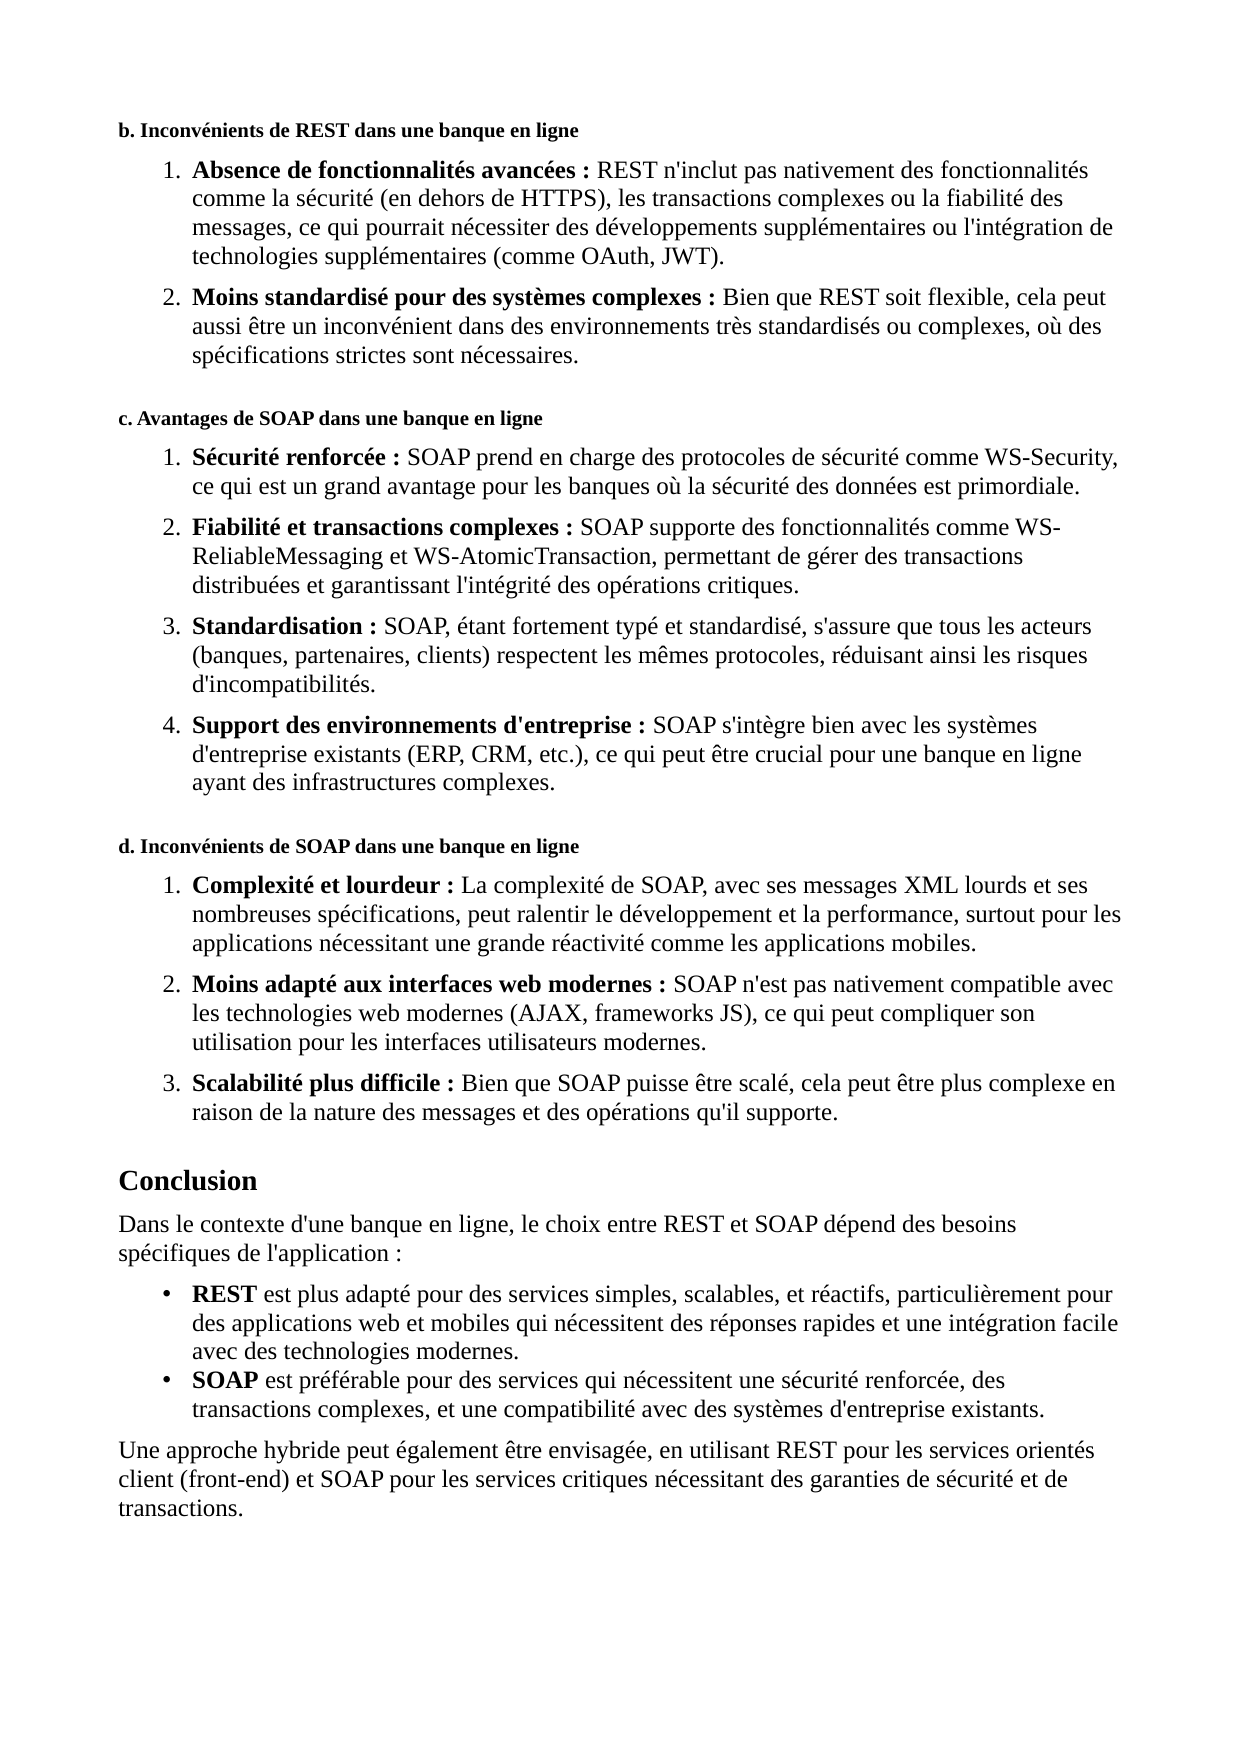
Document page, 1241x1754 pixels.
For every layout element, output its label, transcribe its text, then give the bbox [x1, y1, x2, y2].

subtitle Conclusion [118, 1163, 1122, 1196]
list SOAP est préférable pour des services qui nécessitent une sécurité renforcée, des transactions complexes, et une compatibilité avec des systèmes d'entreprise existants. [162, 1365, 1122, 1423]
text Dans le contexte d'une banque en ligne, le choix entre REST et SOAP dépend des besoins spécifiques de l'application : [118, 1209, 1122, 1266]
list Support des environnements d'entreprise : SOAP s'intègre bien avec les systèmes d'entreprise existants (ERP, CRM, etc.), ce qui peut être crucial pour une banque en ligne ayant des infrastructures complexes. [162, 710, 1122, 796]
list Moins adapté aux interfaces web modernes : SOAP n'est pas nativement compatible avec les technologies web modernes (AJAX, frameworks JS), ce qui peut compliquer son utilisation pour les interfaces utilisateurs modernes. [162, 969, 1122, 1055]
list Scalabilité plus difficile : Bien que SOAP puisse être scalé, cela peut être plus complexe en raison de la nature des messages et des opérations qu'il supporte. [162, 1068, 1122, 1125]
list Fiabilité et transactions complexes : SOAP supporte des fonctionnalités comme WS-ReliableMessaging et WS-AtomicTransaction, permettant de gérer des transactions distribuées et garantissant l'intégrité des opérations critiques. [162, 512, 1122, 599]
list Complexité et lourdeur : La complexité de SOAP, avec ses messages XML lourds et ses nombreuses spécifications, peut ralentir le développement et la performance, surtout pour les applications nécessitant une grande réactivité comme les applications mobiles. [162, 870, 1122, 957]
list Sécurité renforcée : SOAP prend en charge des protocoles de sécurité comme WS-Security, ce qui est un grand avantage pour les banques où la sécurité des données est primordiale. [162, 442, 1122, 500]
subtitle b. Inconvénients de REST dans une banque en ligne [118, 118, 1122, 142]
list Standardisation : SOAP, étant fortement typé et standardisé, s'assure que tous les acteurs (banques, partenaires, clients) respectent les mêmes protocoles, réduisant ainsi les risques d'incompatibilités. [162, 611, 1122, 697]
subtitle c. Avantages de SOAP dans une banque en ligne [118, 406, 1122, 430]
list Absence de fonctionnalités avancées : REST n'inclut pas nativement des fonctionnalités comme la sécurité (en dehors de HTTPS), les transactions complexes ou la fiabilité des messages, ce qui pourrait nécessiter des développements supplémentaires ou l'intégration de technologies supplémentaires (comme OAuth, JWT). [162, 155, 1122, 270]
subtitle d. Inconvénients de SOAP dans une banque en ligne [118, 834, 1122, 858]
list REST est plus adapté pour des services simples, scalables, et réactifs, particulièrement pour des applications web et mobiles qui nécessitent des réponses rapides et une intégration facile avec des technologies modernes. [162, 1279, 1122, 1365]
list Moins standardisé pour des systèmes complexes : Bien que REST soit flexible, cela peut aussi être un inconvénient dans des environnements très standardisés ou complexes, où des spécifications strictes sont nécessaires. [162, 282, 1122, 368]
text Une approche hybride peut également être envisagée, en utilisant REST pour les services orientés client (front-end) et SOAP pour les services critiques nécessitant des garanties de sécurité et de transactions. [118, 1435, 1122, 1521]
